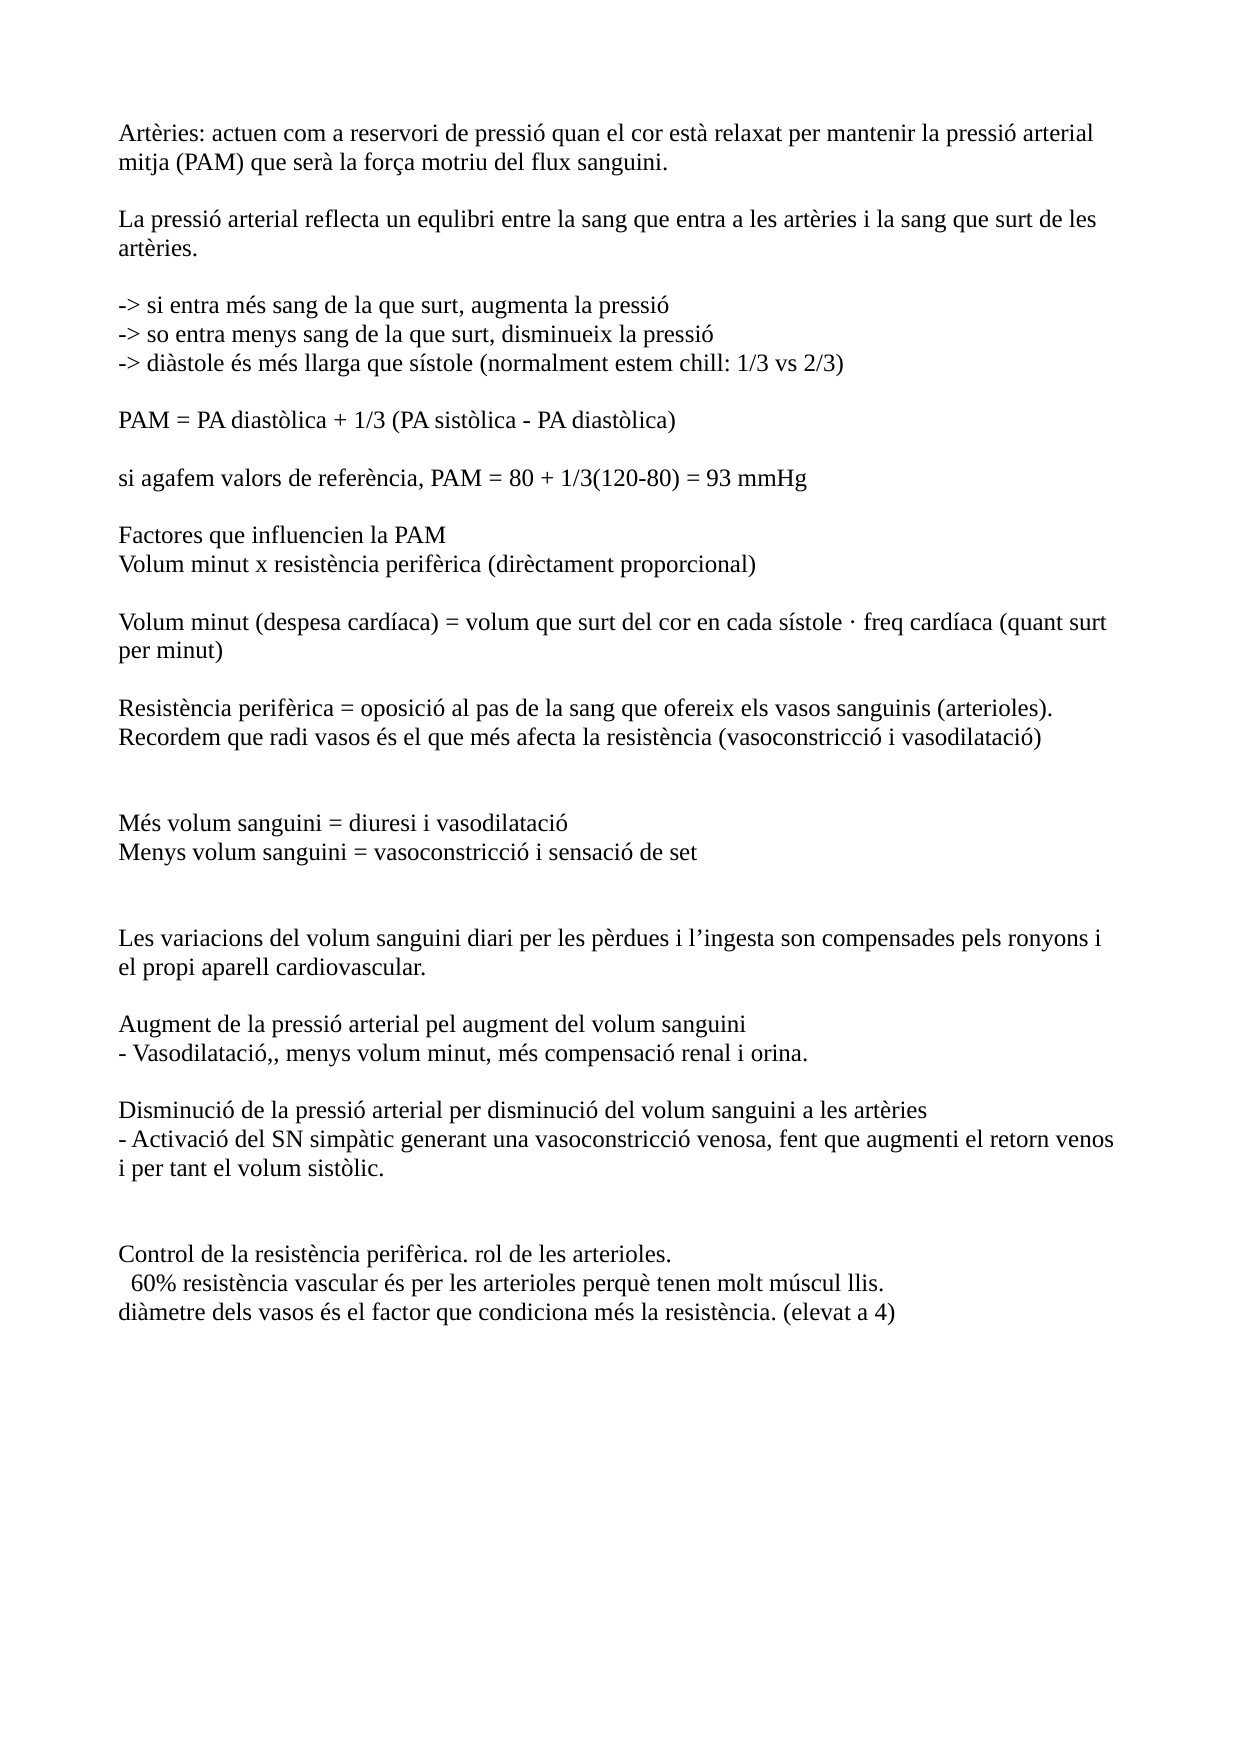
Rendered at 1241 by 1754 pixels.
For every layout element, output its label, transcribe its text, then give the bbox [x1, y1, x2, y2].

text Més volum sanguini = diuresi i vasodilatació [118, 808, 1122, 837]
text diàmetre dels vasos és el factor que condiciona més la resistència. (elevat a 4) [118, 1297, 1122, 1326]
text La pressió arterial reflecta un equlibri entre la sang que entra a les artèries i la sang que surt de les artèries. [118, 204, 1122, 262]
text Volum minut (despesa cardíaca) = volum que surt del cor en cada sístole · freq cardíaca (quant surt per minut) [118, 607, 1122, 664]
text Les variacions del volum sanguini diari per les pèrdues i l’ingesta son compensades pels ronyons i el propi aparell cardiovascular. [118, 923, 1122, 981]
text Control de la resistència perifèrica. rol de les arterioles. [118, 1239, 1122, 1268]
text -> diàstole és més llarga que sístole (normalment estem chill: 1/3 vs 2/3) [118, 348, 1122, 377]
text PAM = PA diastòlica + 1/3 (PA sistòlica - PA diastòlica) [118, 406, 1122, 434]
text -> si entra més sang de la que surt, augmenta la pressió [118, 291, 1122, 319]
text Artèries: actuen com a reservori de pressió quan el cor està relaxat per mantenir la pressió arterial mitja (PAM) que serà la força motriu del flux sanguini. [118, 118, 1122, 176]
text Resistència perifèrica = oposició al pas de la sang que ofereix els vasos sanguinis (arterioles). Recordem que radi vasos és el que més afecta la resistència (vasoconstricció i vasodilatació) [118, 693, 1122, 751]
text Factores que influencien la PAM [118, 521, 1122, 549]
text Menys volum sanguini = vasoconstricció i sensació de set [118, 837, 1122, 866]
text Augment de la pressió arterial pel augment del volum sanguini [118, 1009, 1122, 1038]
text Volum minut x resistència perifèrica (dirèctament proporcional) [118, 549, 1122, 578]
text -> so entra menys sang de la que surt, disminueix la pressió [118, 319, 1122, 348]
text 60% resistència vascular és per les arterioles perquè tenen molt múscul llis. [118, 1268, 1122, 1297]
text - Vasodilatació,, menys volum minut, més compensació renal i orina. [118, 1038, 1122, 1067]
text Disminució de la pressió arterial per disminució del volum sanguini a les artèries [118, 1096, 1122, 1124]
text si agafem valors de referència, PAM = 80 + 1/3(120-80) = 93 mmHg [118, 463, 1122, 492]
text - Activació del SN simpàtic generant una vasoconstricció venosa, fent que augmenti el retorn venos i per tant el volum sistòlic. [118, 1124, 1122, 1182]
